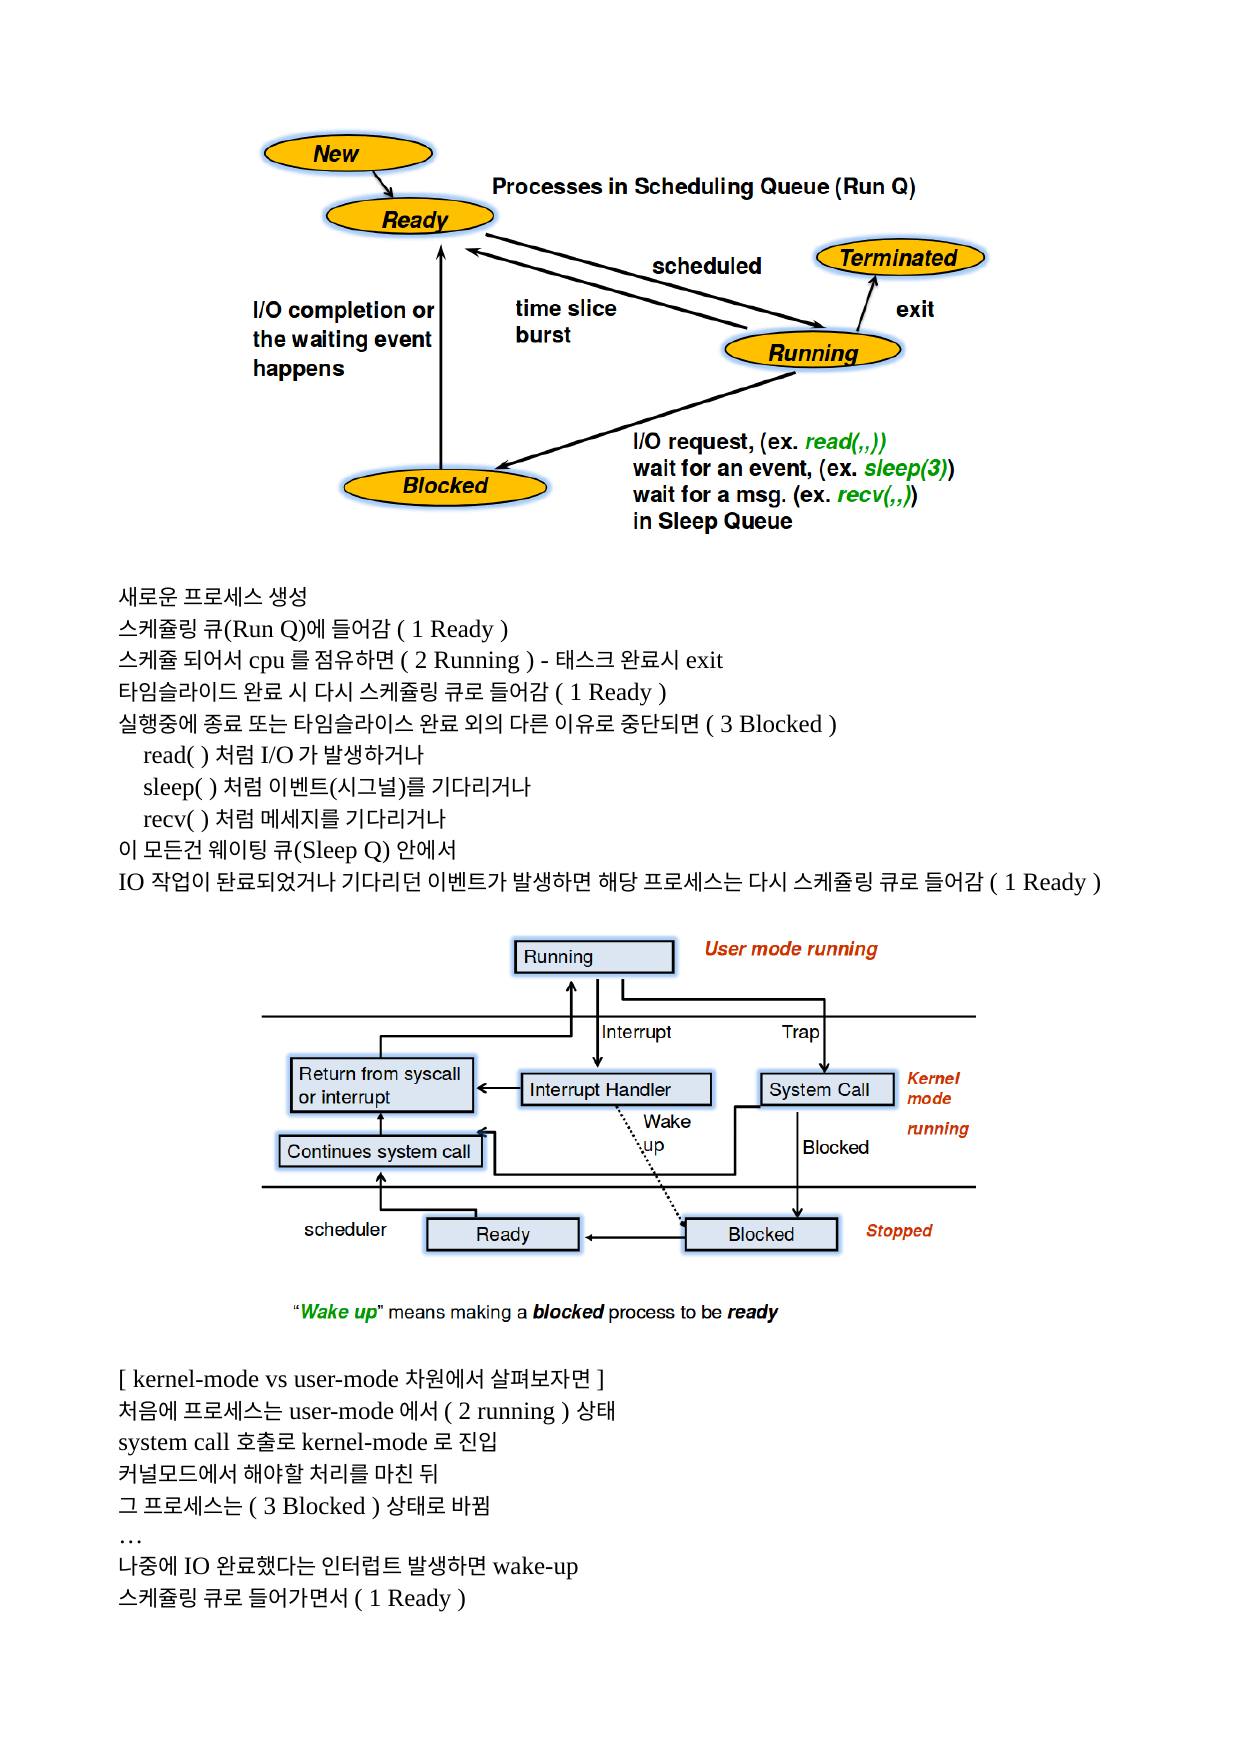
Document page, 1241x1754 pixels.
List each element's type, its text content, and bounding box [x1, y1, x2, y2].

picture [240, 118, 1000, 552]
text 새로운 프로세스 생성 [118, 580, 1122, 612]
text recv( ) 처럼 메세지를 기다리거나 [118, 802, 1122, 833]
text [ kernel-mode vs user-mode 차원에서 살펴보자면 ] [118, 1362, 1122, 1394]
text 처음에 프로세스는 user-mode에서 ( 2 running ) 상태 [118, 1394, 1122, 1425]
text … [118, 1520, 1122, 1549]
picture [250, 925, 991, 1334]
text 실행중에 종료 또는 타임슬라이스 완료 외의 다른 이유로 중단되면 ( 3 Blocked ) [118, 707, 1122, 738]
text 스케쥴링 큐로 들어가면서 ( 1 Ready ) [118, 1581, 1122, 1612]
text 스케쥴 되어서 cpu를 점유하면 ( 2 Running ) - 태스크 완료시 exit [118, 643, 1122, 675]
text sleep( ) 처럼 이벤트(시그널)를 기다리거나 [118, 770, 1122, 802]
text 그 프로세스는 ( 3 Blocked ) 상태로 바뀜 [118, 1489, 1122, 1520]
text 이 모든건 웨이팅 큐(Sleep Q) 안에서 [118, 833, 1122, 865]
text 타임슬라이드 완료 시 다시 스케쥴링 큐로 들어감 ( 1 Ready ) [118, 675, 1122, 707]
text 스케쥴링 큐(Run Q)에 들어감 ( 1 Ready ) [118, 612, 1122, 643]
text 나중에 IO 완료했다는 인터럽트 발생하면 wake-up [118, 1549, 1122, 1581]
text system call 호출로 kernel-mode로 진입 [118, 1425, 1122, 1457]
text IO 작업이 돤료되었거나 기다리던 이벤트가 발생하면 해당 프로세스는 다시 스케쥴링 큐로 들어감 ( 1 Ready ) [118, 865, 1122, 897]
text 커널모드에서 해야할 처리를 마친 뒤 [118, 1457, 1122, 1489]
text read( ) 처럼 I/O가 발생하거나 [118, 738, 1122, 770]
